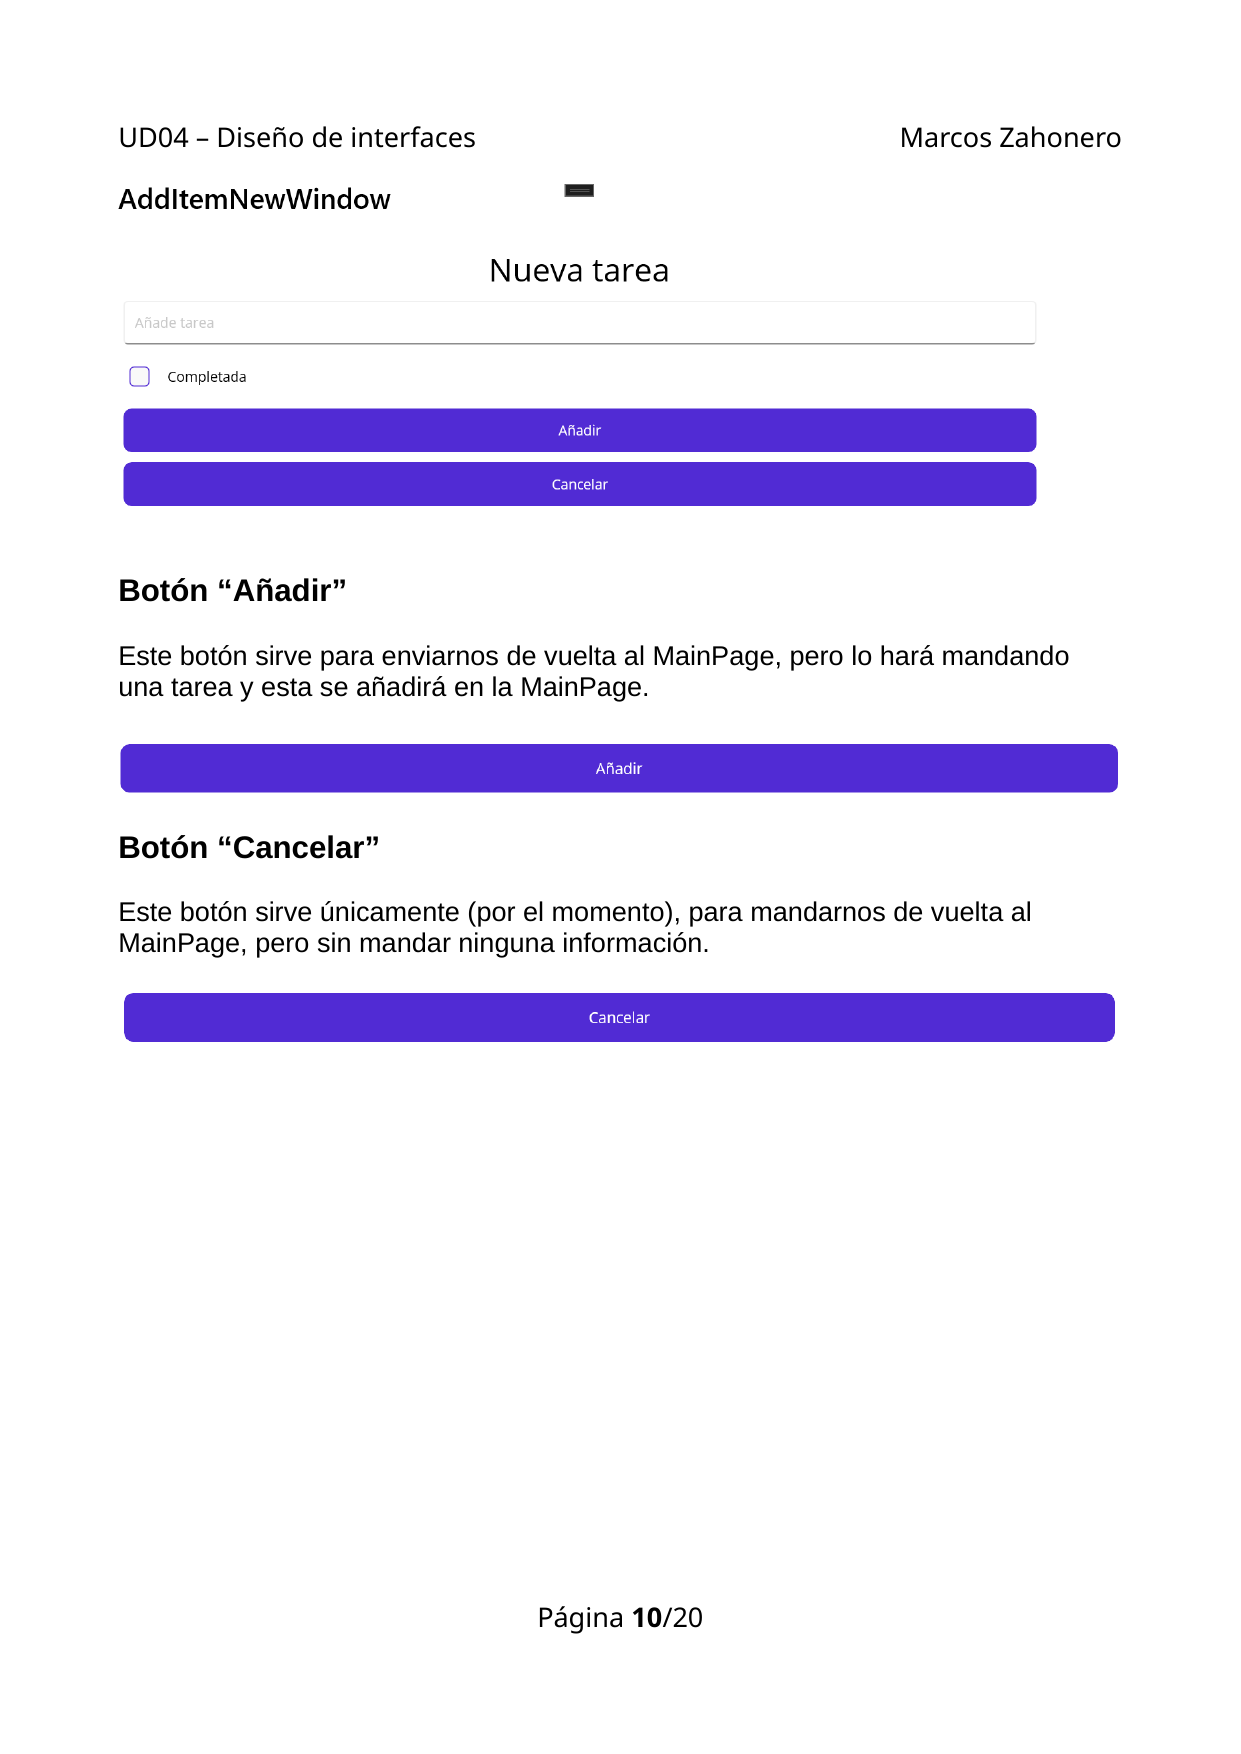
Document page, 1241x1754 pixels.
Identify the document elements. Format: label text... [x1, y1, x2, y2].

text Este botón sirve para enviarnos de vuelta al MainPage, pero lo hará mandando una tarea y esta se añadirá en la MainPage. [118, 639, 1122, 702]
picture [118, 990, 1123, 1045]
subtitle Botón “Añadir” [118, 572, 1122, 608]
text Este botón sirve únicamente (por el momento), para mandarnos de vuelta al MainPage, pero sin mandar ninguna información. [118, 896, 1122, 959]
picture [118, 184, 1044, 541]
picture [118, 733, 1123, 798]
subtitle Botón “Cancelar” [118, 829, 1122, 865]
